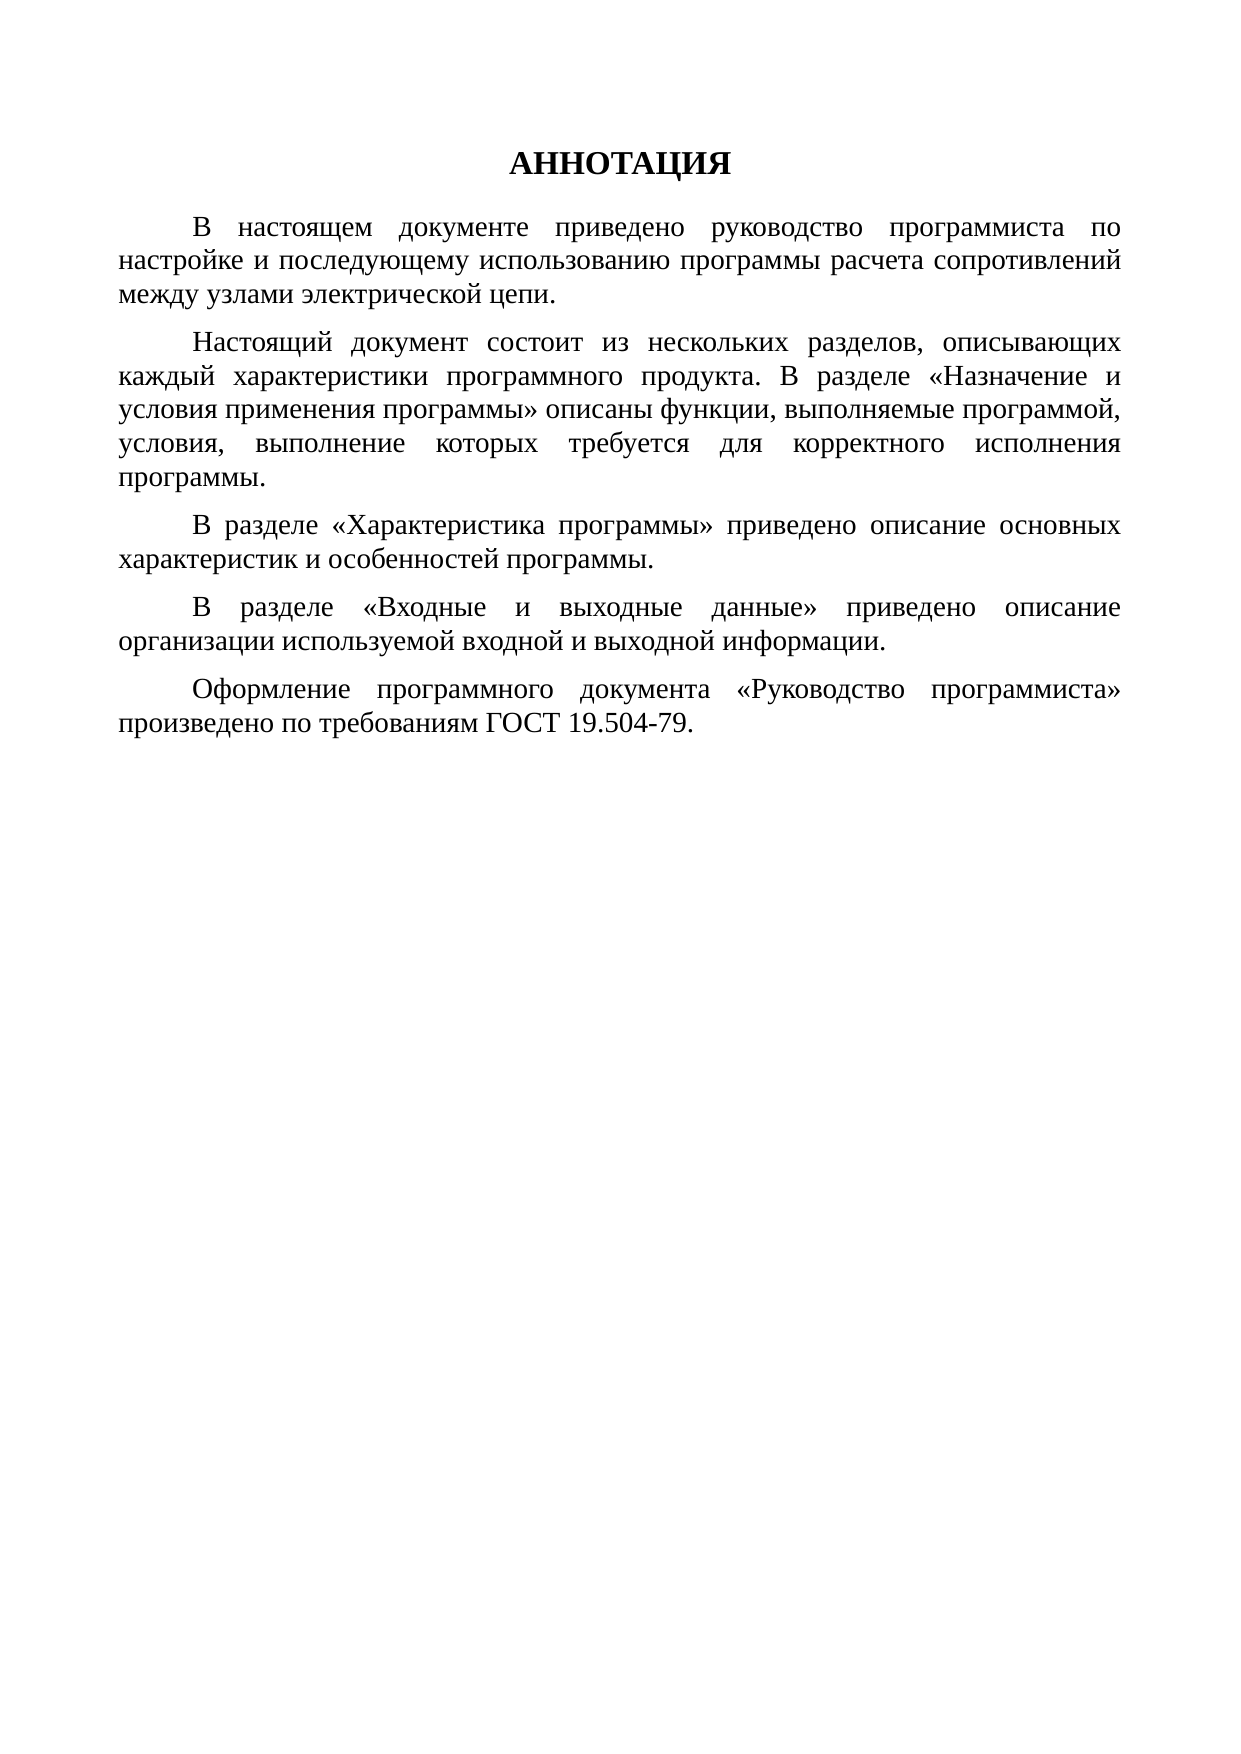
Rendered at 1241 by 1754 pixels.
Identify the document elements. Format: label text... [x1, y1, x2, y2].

text Настоящий документ состоит из нескольких разделов, описывающих каждый характеристики программного продукта. В разделе «Назначение и условия применения программы» описаны функции, выполняемые программой, условия, выполнение которых требуется для корректного исполнения программы. [118, 324, 1122, 492]
text В разделе «Входные и выходные данные» приведено описание организации используемой входной и выходной информации. [118, 589, 1122, 656]
text В настоящем документе приведено руководство программиста по настройке и последующему использованию программы расчета сопротивлений между узлами электрической цепи. [118, 209, 1122, 309]
text В разделе «Характеристика программы» приведено описание основных характеристик и особенностей программы. [118, 507, 1122, 574]
subtitle Аннотация [118, 143, 1122, 181]
text Оформление программного документа «Руководство программиста» произведено по требованиям ГОСТ 19.504-79. [118, 671, 1122, 738]
